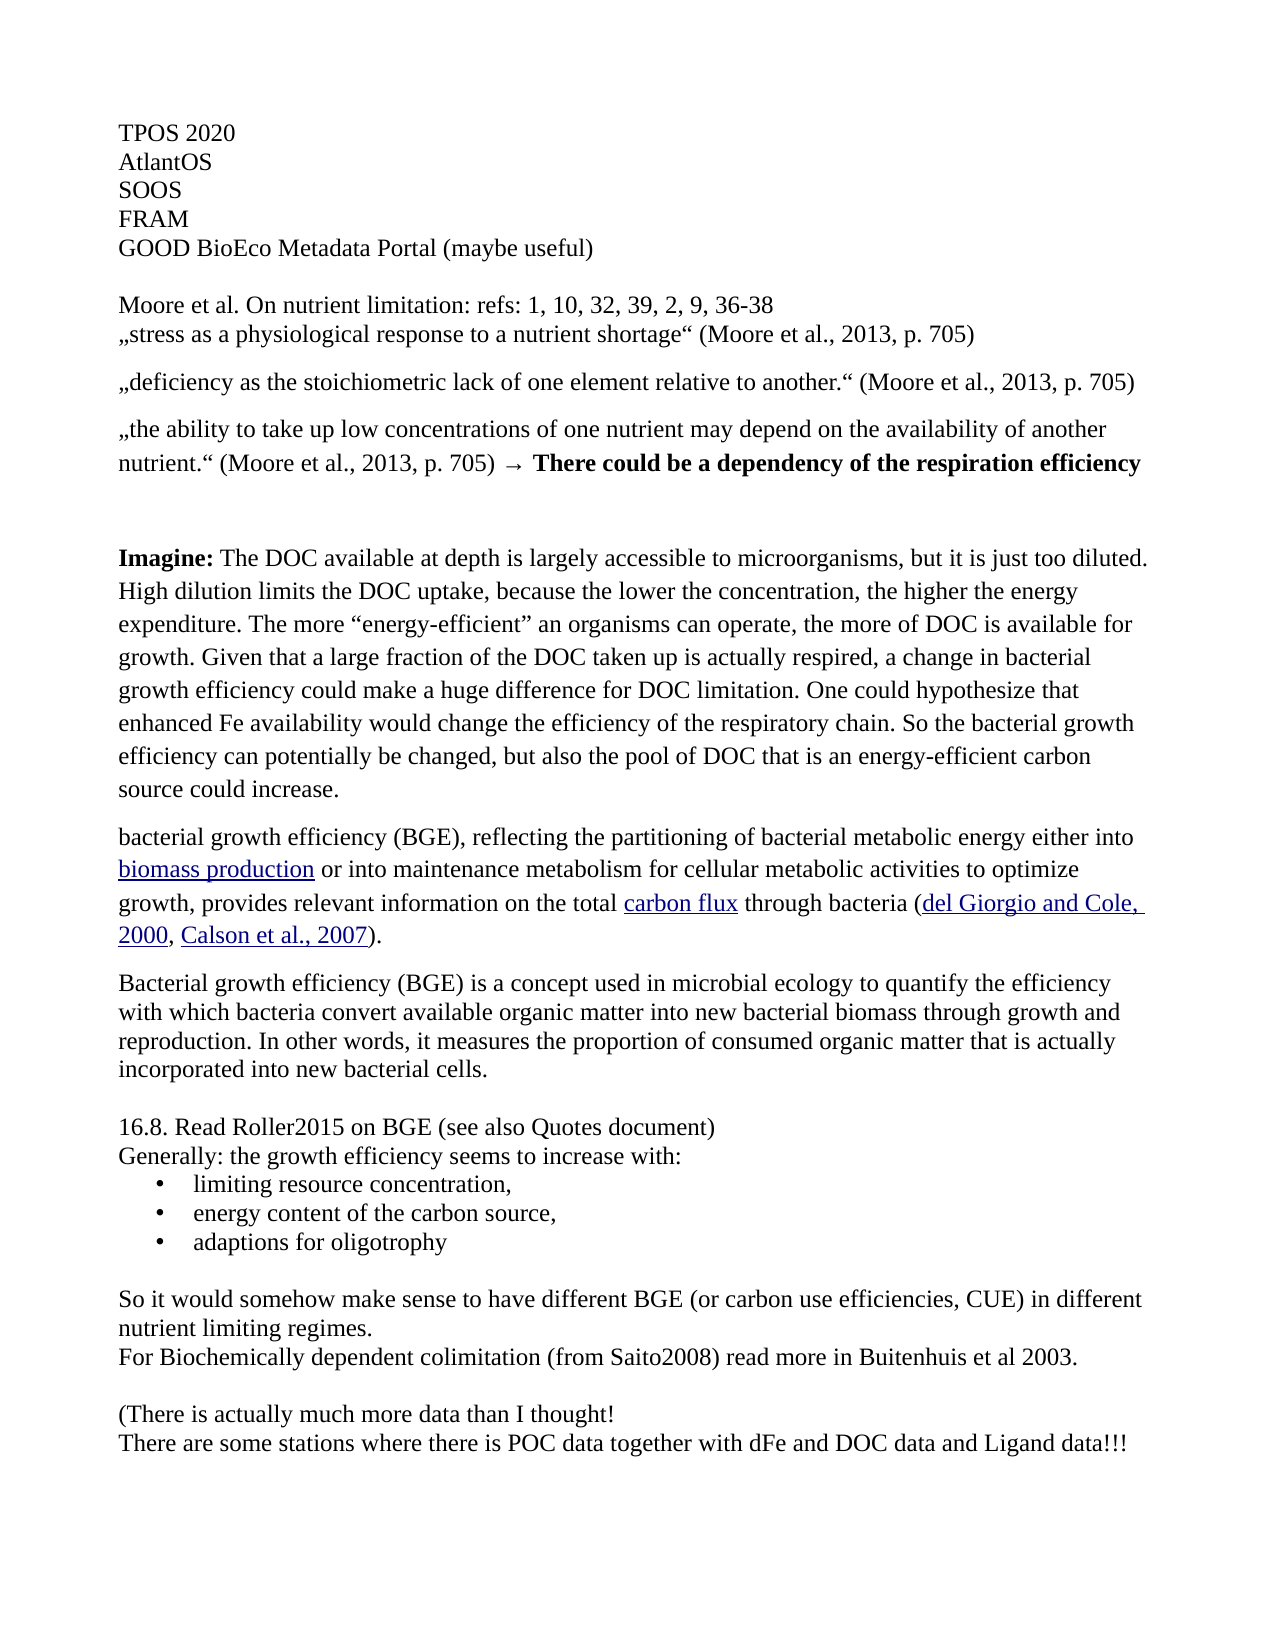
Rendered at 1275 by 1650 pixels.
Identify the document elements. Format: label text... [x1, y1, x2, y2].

text Moore et al. On nutrient limitation: refs: 1, 10, 32, 39, 2, 9, 36-38 [118, 291, 1157, 319]
text „deficiency as the stoichiometric lack of one element relative to another.“ (Moore et al., 2013, p. 705) [118, 367, 1157, 396]
text GOOD BioEco Metadata Portal (maybe useful) [118, 233, 1157, 262]
text „the ability to take up low concentrations of one nutrient may depend on the availability of another nutrient.“ (Moore et al., 2013, p. 705) → There could be a dependency of the respiration efficiency [118, 414, 1157, 476]
text SOOS [118, 176, 1157, 204]
text FRAM [118, 204, 1157, 233]
text bacterial growth efficiency (BGE), reflecting the partitioning of bacterial metabolic energy either into biomass production or into maintenance metabolism for cellular metabolic activities to optimize growth, provides relevant information on the total carbon flux through bacteria (del Giorgio and Cole, 2000, Calson et al., 2007). [118, 822, 1157, 949]
text „stress as a physiological response to a nutrient shortage“ (Moore et al., 2013, p. 705) [118, 319, 1157, 348]
text 16.8. Read Roller2015 on BGE (see also Quotes document) [118, 1112, 1157, 1141]
text AtlantOS [118, 147, 1157, 176]
text Imagine: The DOC available at depth is largely accessible to microorganisms, but it is just too diluted. High dilution limits the DOC uptake, because the lower the concentration, the higher the energy expenditure. The more “energy-efficient” an organisms can operate, the more of DOC is available for growth. Given that a large fraction of the DOC taken up is actually respired, a change in bacterial growth efficiency could make a huge difference for DOC limitation. One could hypothesize that enhanced Fe availability would change the efficiency of the respiratory chain. So the bacterial growth efficiency can potentially be changed, but also the pool of DOC that is an energy-efficient carbon source could increase. [118, 543, 1157, 803]
text For Biochemically dependent colimitation (from Saito2008) read more in Buitenhuis et al 2003. [118, 1342, 1157, 1371]
list energy content of the carbon source, [156, 1198, 1157, 1227]
text There are some stations where there is POC data together with dFe and DOC data and Ligand data!!! [118, 1428, 1157, 1457]
text Generally: the growth efficiency seems to increase with: [118, 1141, 1157, 1169]
list adaptions for oligotrophy [156, 1227, 1157, 1256]
text Bacterial growth efficiency (BGE) is a concept used in microbial ecology to quantify the efficiency with which bacteria convert available organic matter into new bacterial biomass through growth and reproduction. In other words, it measures the proportion of consumed organic matter that is actually incorporated into new bacterial cells. [118, 968, 1157, 1083]
text (There is actually much more data than I thought! [118, 1399, 1157, 1428]
text So it would somehow make sense to have different BGE (or carbon use efficiencies, CUE) in different nutrient limiting regimes. [118, 1284, 1157, 1342]
list limiting resource concentration, [156, 1169, 1157, 1198]
text TPOS 2020 [118, 118, 1157, 147]
